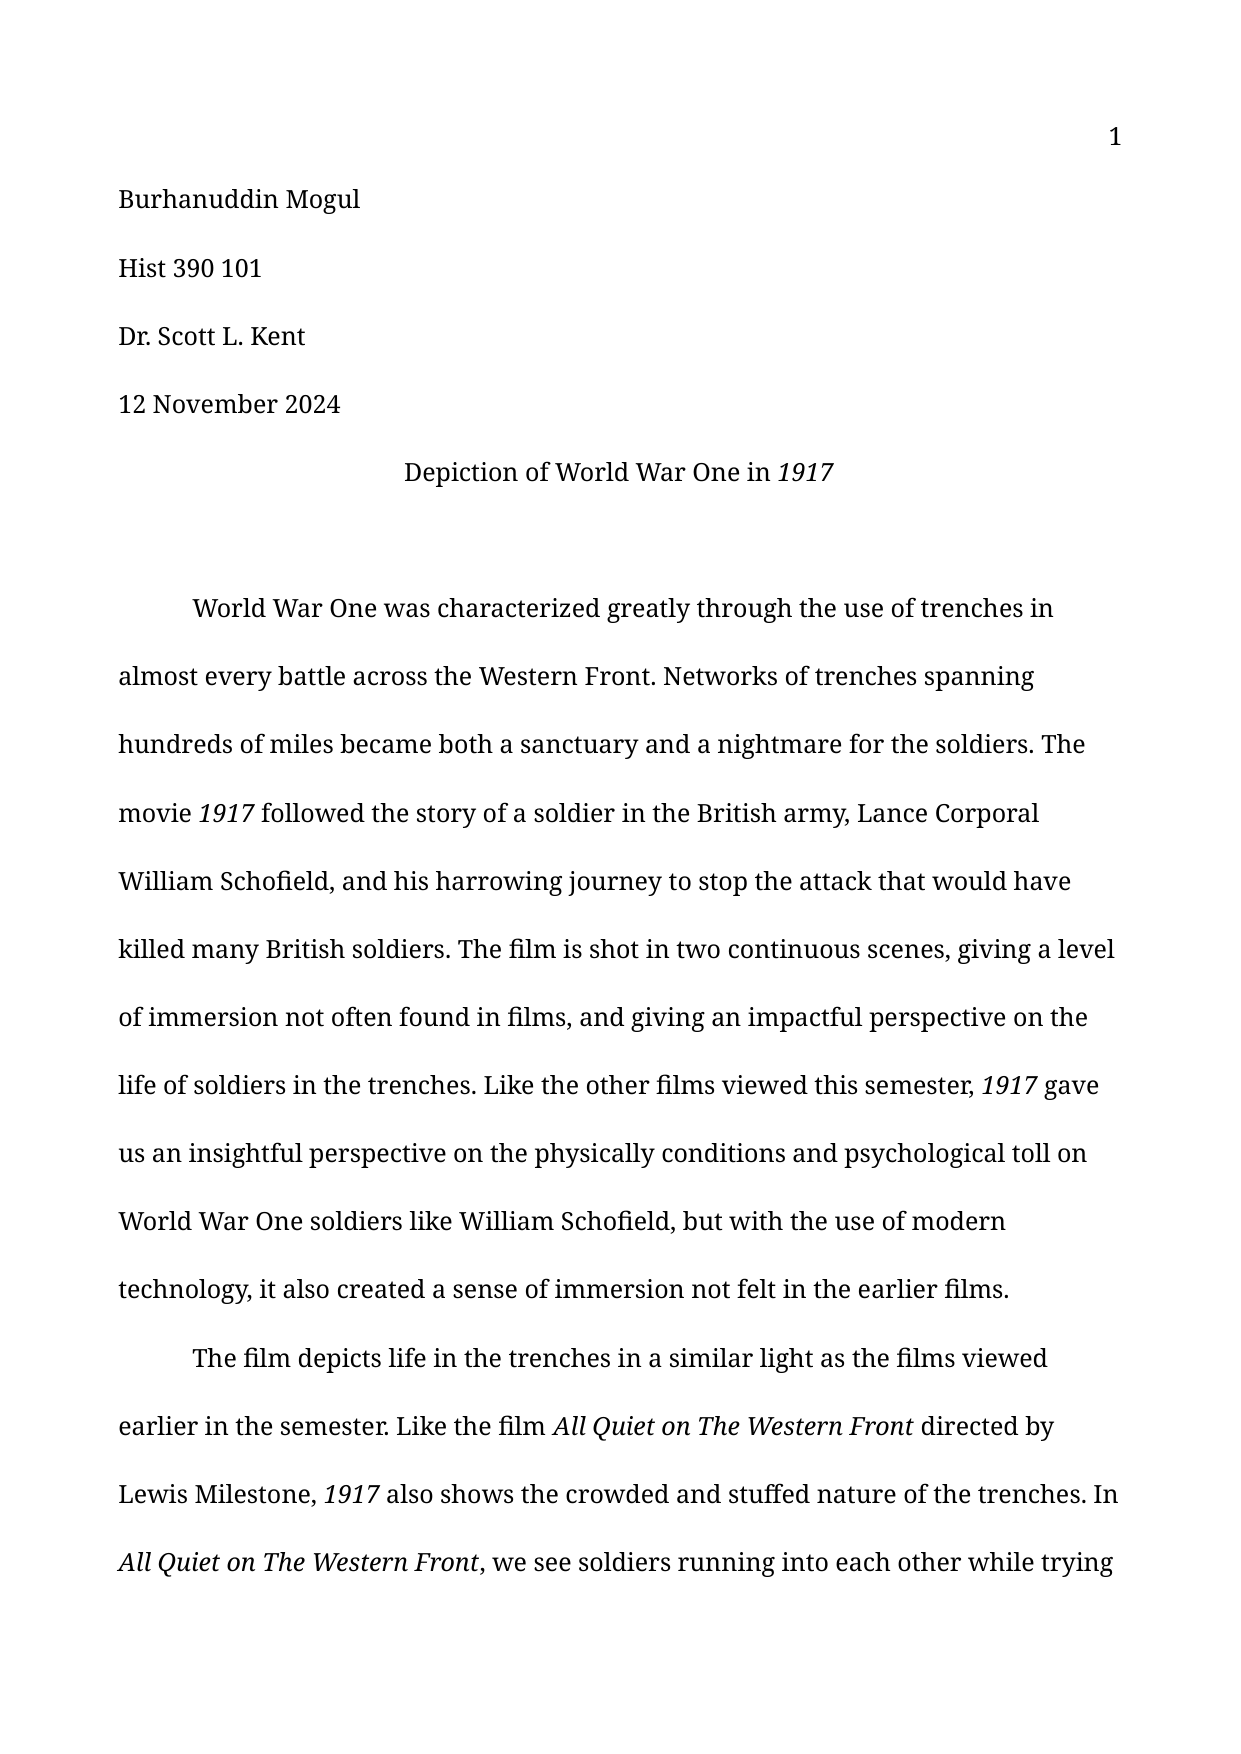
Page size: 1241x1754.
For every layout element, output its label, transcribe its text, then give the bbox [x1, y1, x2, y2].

text The film depicts life in the trenches in a similar light as the films viewed earlier in the semester. Like the film All Quiet on The Western Front directed by Lewis Milestone, 1917 also shows the crowded and stuffed nature of the trenches. In All Quiet on The Western Front, we see soldiers running into each other while trying [118, 1340, 1122, 1579]
text Depiction of World War One in 1917 [118, 455, 1122, 489]
text Hist 390 101 [118, 250, 1122, 284]
text 12 November 2024 [118, 387, 1122, 421]
text World War One was characterized greatly through the use of trenches in almost every battle across the Western Front. Networks of trenches spanning hundreds of miles became both a sanctuary and a nightmare for the soldiers. The movie 1917 followed the story of a soldier in the British army, Lance Corporal William Schofield, and his harrowing journey to stop the attack that would have killed many British soldiers. The film is shot in two continuous scenes, giving a level of immersion not often found in films, and giving an impactful perspective on the life of soldiers in the trenches. Like the other films viewed this semester, 1917 gave us an insightful perspective on the physically conditions and psychological toll on World War One soldiers like William Schofield, but with the use of modern technology, it also created a sense of immersion not felt in the earlier films. [118, 523, 1122, 1306]
text Dr. Scott L. Kent [118, 318, 1122, 352]
text Burhanuddin Mogul [118, 182, 1122, 216]
